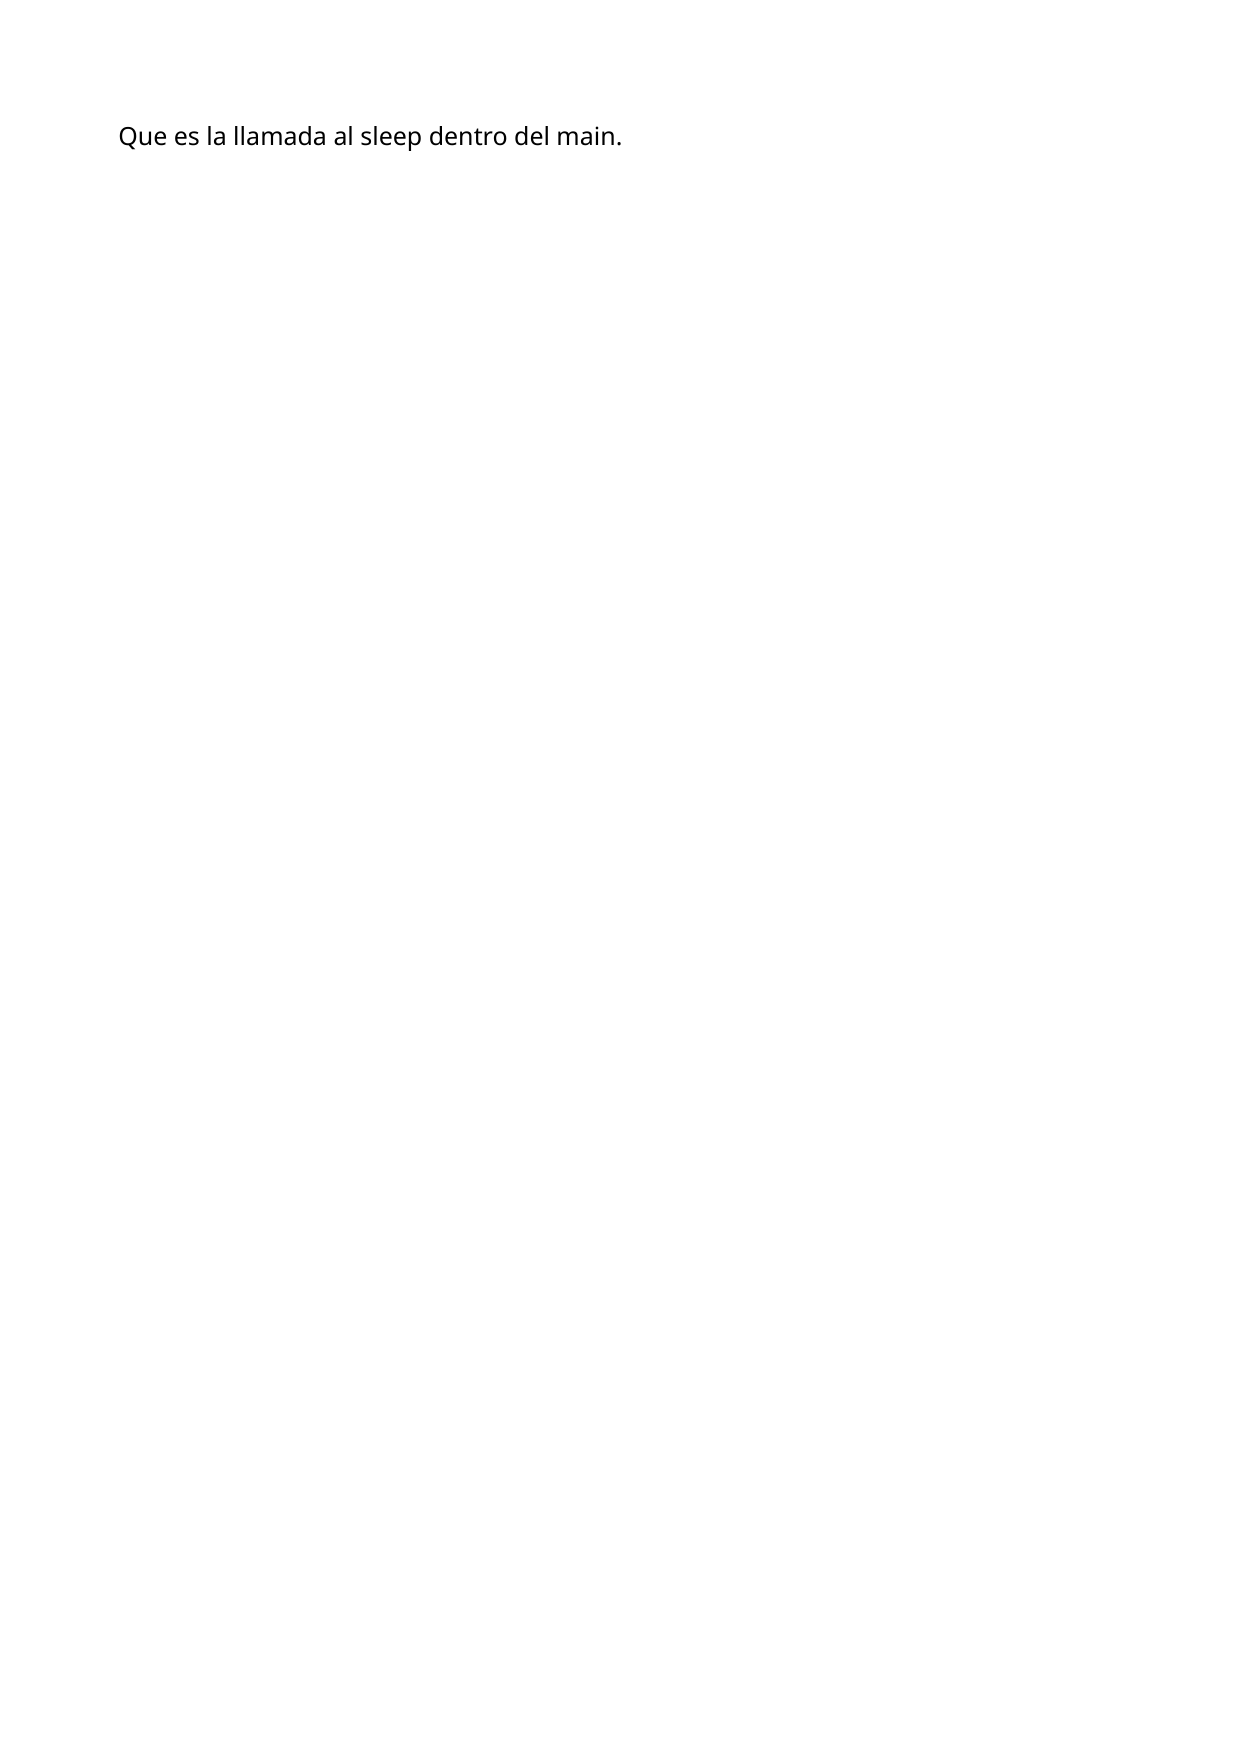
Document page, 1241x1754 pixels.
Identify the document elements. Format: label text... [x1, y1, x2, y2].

text Que es la llamada al sleep dentro del main. [118, 118, 1122, 152]
